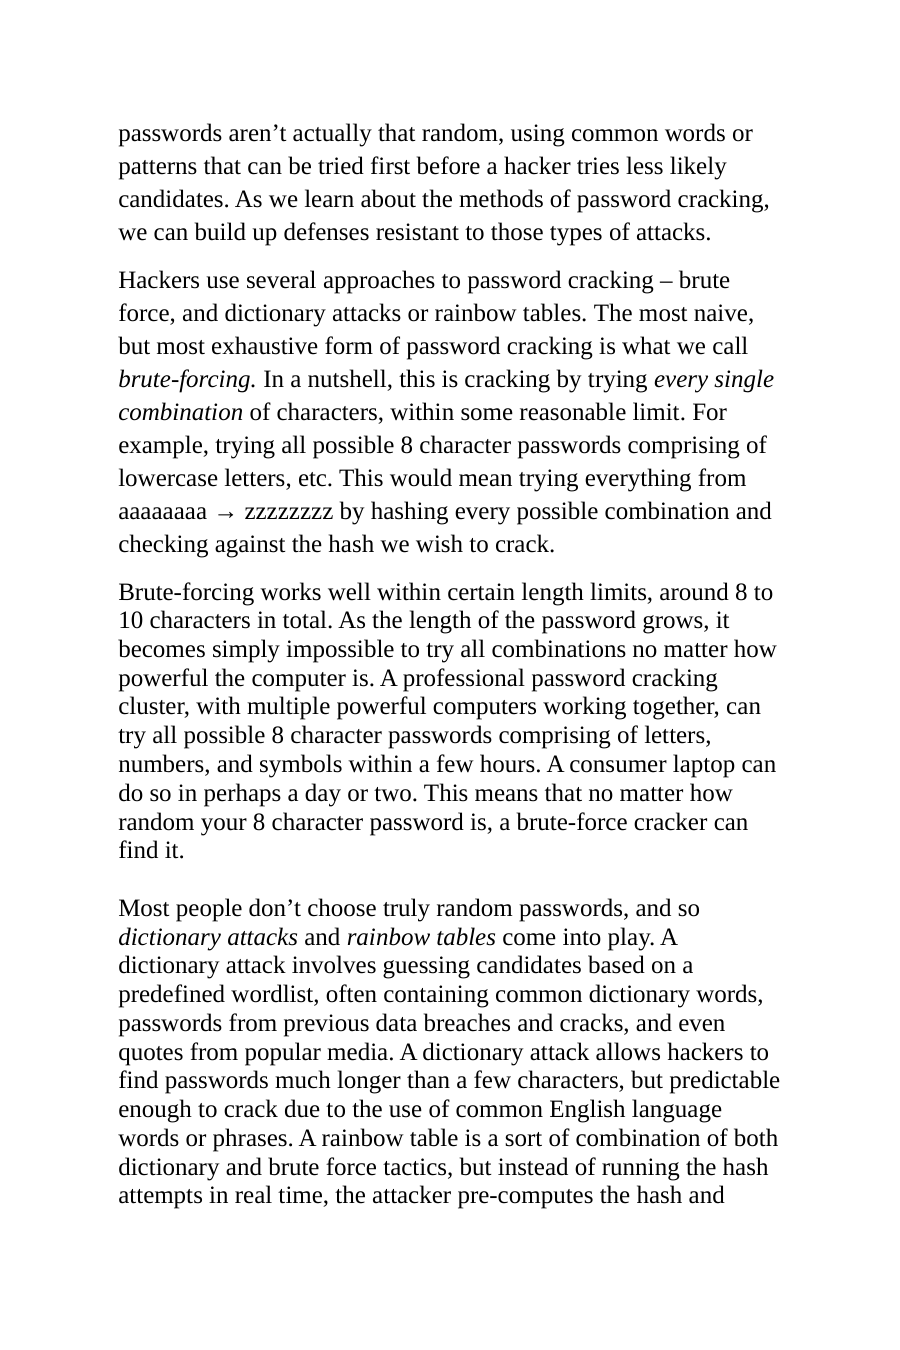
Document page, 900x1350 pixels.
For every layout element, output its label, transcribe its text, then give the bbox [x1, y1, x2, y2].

text Hackers use several approaches to password cracking – brute force, and dictionary attacks or rainbow tables. The most naive, but most exhaustive form of password cracking is what we call brute-forcing. In a nutshell, this is cracking by trying every single combination of characters, within some reasonable limit. For example, trying all possible 8 character passwords comprising of lowercase letters, etc. This would mean trying everything from aaaaaaaa → zzzzzzzz by hashing every possible combination and checking against the hash we wish to crack. [118, 265, 782, 558]
text Brute-forcing works well within certain length limits, around 8 to 10 characters in total. As the length of the password grows, it becomes simply impossible to try all combinations no matter how powerful the computer is. A professional password cracking cluster, with multiple powerful computers working together, can try all possible 8 character passwords comprising of letters, numbers, and symbols within a few hours. A consumer laptop can do so in perhaps a day or two. This means that no matter how random your 8 character password is, a brute-force cracker can find it. [118, 577, 782, 864]
text passwords aren’t actually that random, using common words or patterns that can be tried first before a hacker tries less likely candidates. As we learn about the methods of password cracking, we can build up defenses resistant to those types of attacks. [118, 118, 782, 246]
text Most people don’t choose truly random passwords, and so dictionary attacks and rainbow tables come into play. A dictionary attack involves guessing candidates based on a predefined wordlist, often containing common dictionary words, passwords from previous data breaches and cracks, and even quotes from popular media. A dictionary attack allows hackers to find passwords much longer than a few characters, but predictable enough to crack due to the use of common English language words or phrases. A rainbow table is a sort of combination of both dictionary and brute force tactics, but instead of running the hash attempts in real time, the attacker pre-computes the hash and [118, 893, 782, 1209]
